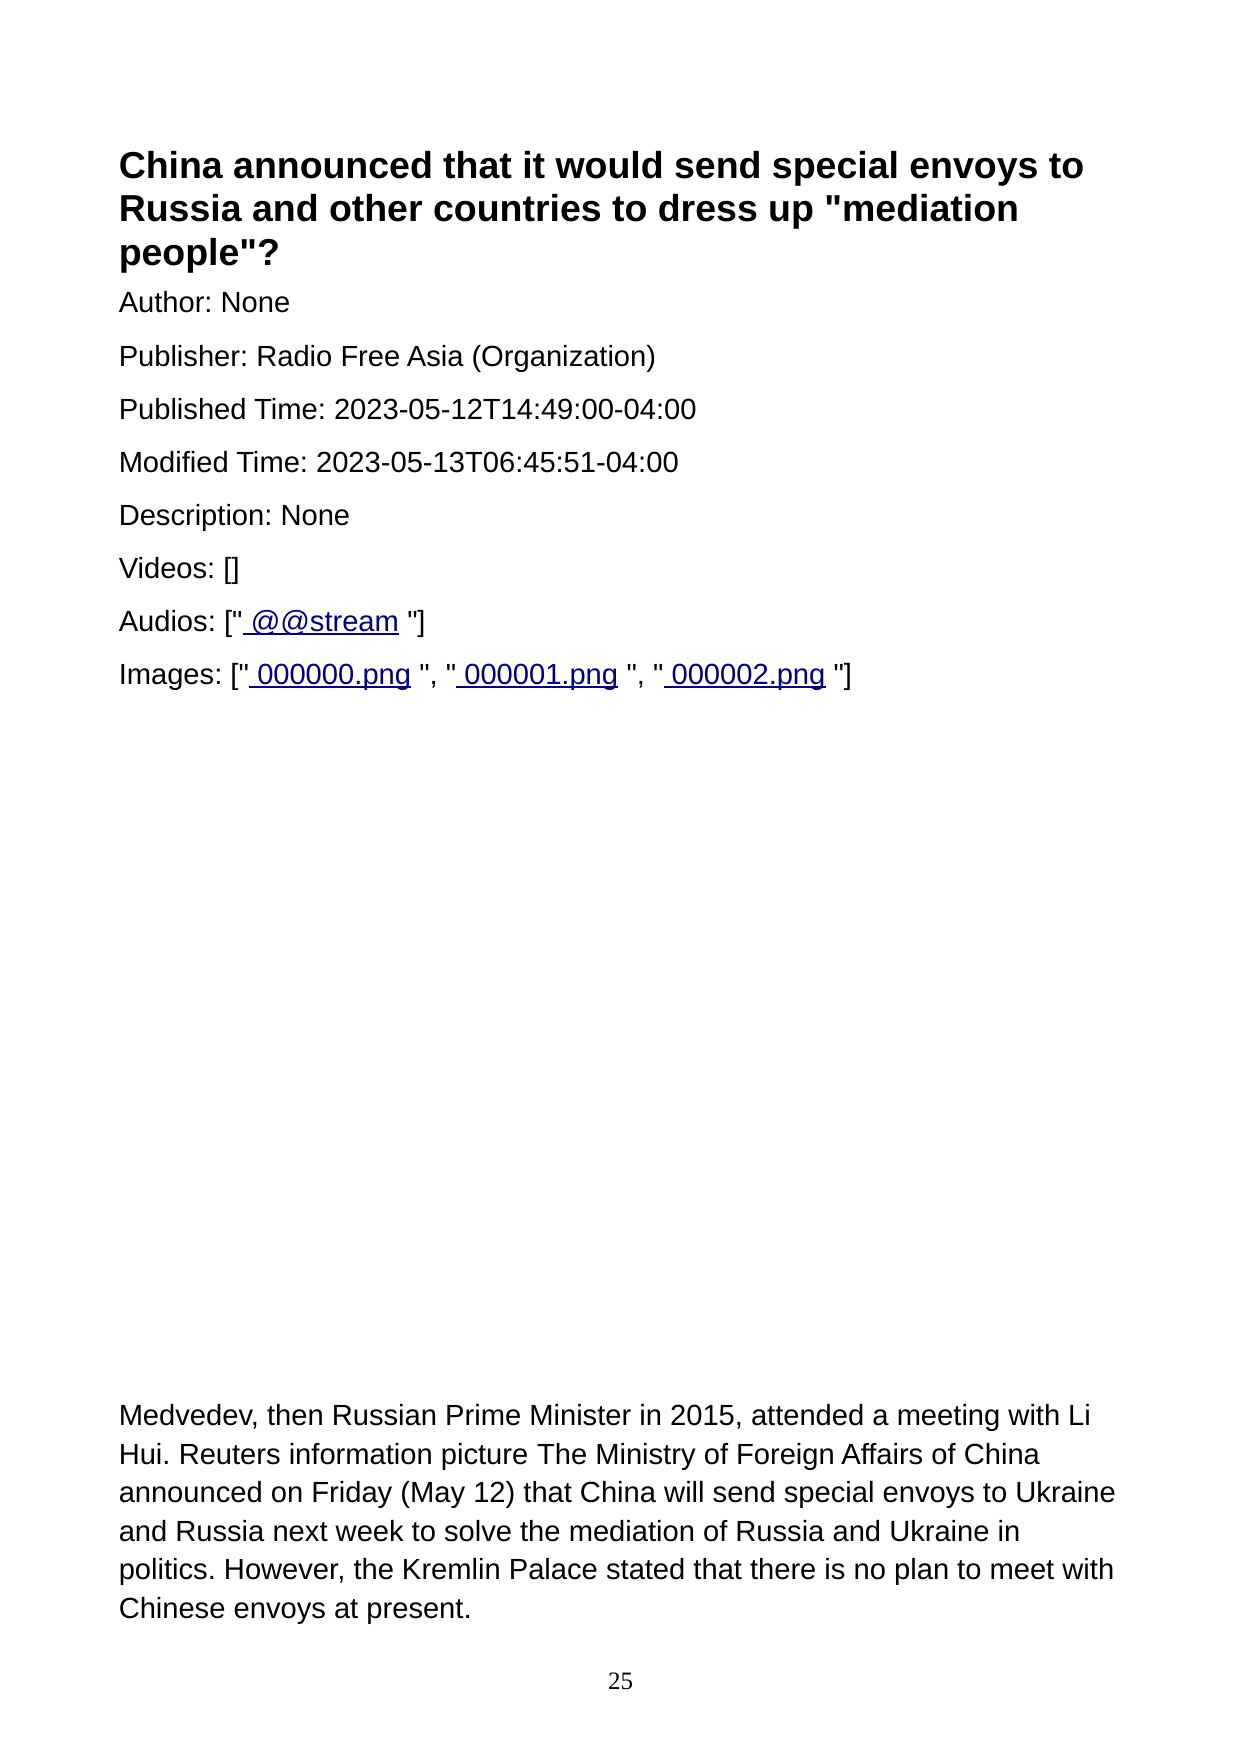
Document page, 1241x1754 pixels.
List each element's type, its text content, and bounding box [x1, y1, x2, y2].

text Videos: [] [118, 551, 1122, 584]
text Modified Time: 2023-05-13T06:45:51-04:00 [118, 445, 1122, 478]
text Audios: [" @@stream "] [118, 604, 1122, 638]
text Images: [" 000000.png ", " 000001.png ", " 000002.png "] [118, 657, 1122, 691]
text Author: None [118, 285, 1122, 319]
text Description: None [118, 498, 1122, 531]
text Publisher: Radio Free Asia (Organization) [118, 338, 1122, 372]
subtitle China announced that it would send special envoys to Russia and other countries to dress up "mediation people"? [118, 143, 1122, 273]
text Medvedev, then Russian Prime Minister in 2015, attended a meeting with Li Hui. Reuters information picture The Ministry of Foreign Affairs of China announced on Friday (May 12) that China will send special envoys to Ukraine and Russia next week to solve the mediation of Russia and Ukraine in politics. However, the Kremlin Palace stated that there is no plan to meet with Chinese envoys at present. [118, 710, 1122, 1624]
text Published Time: 2023-05-12T14:49:00-04:00 [118, 392, 1122, 425]
